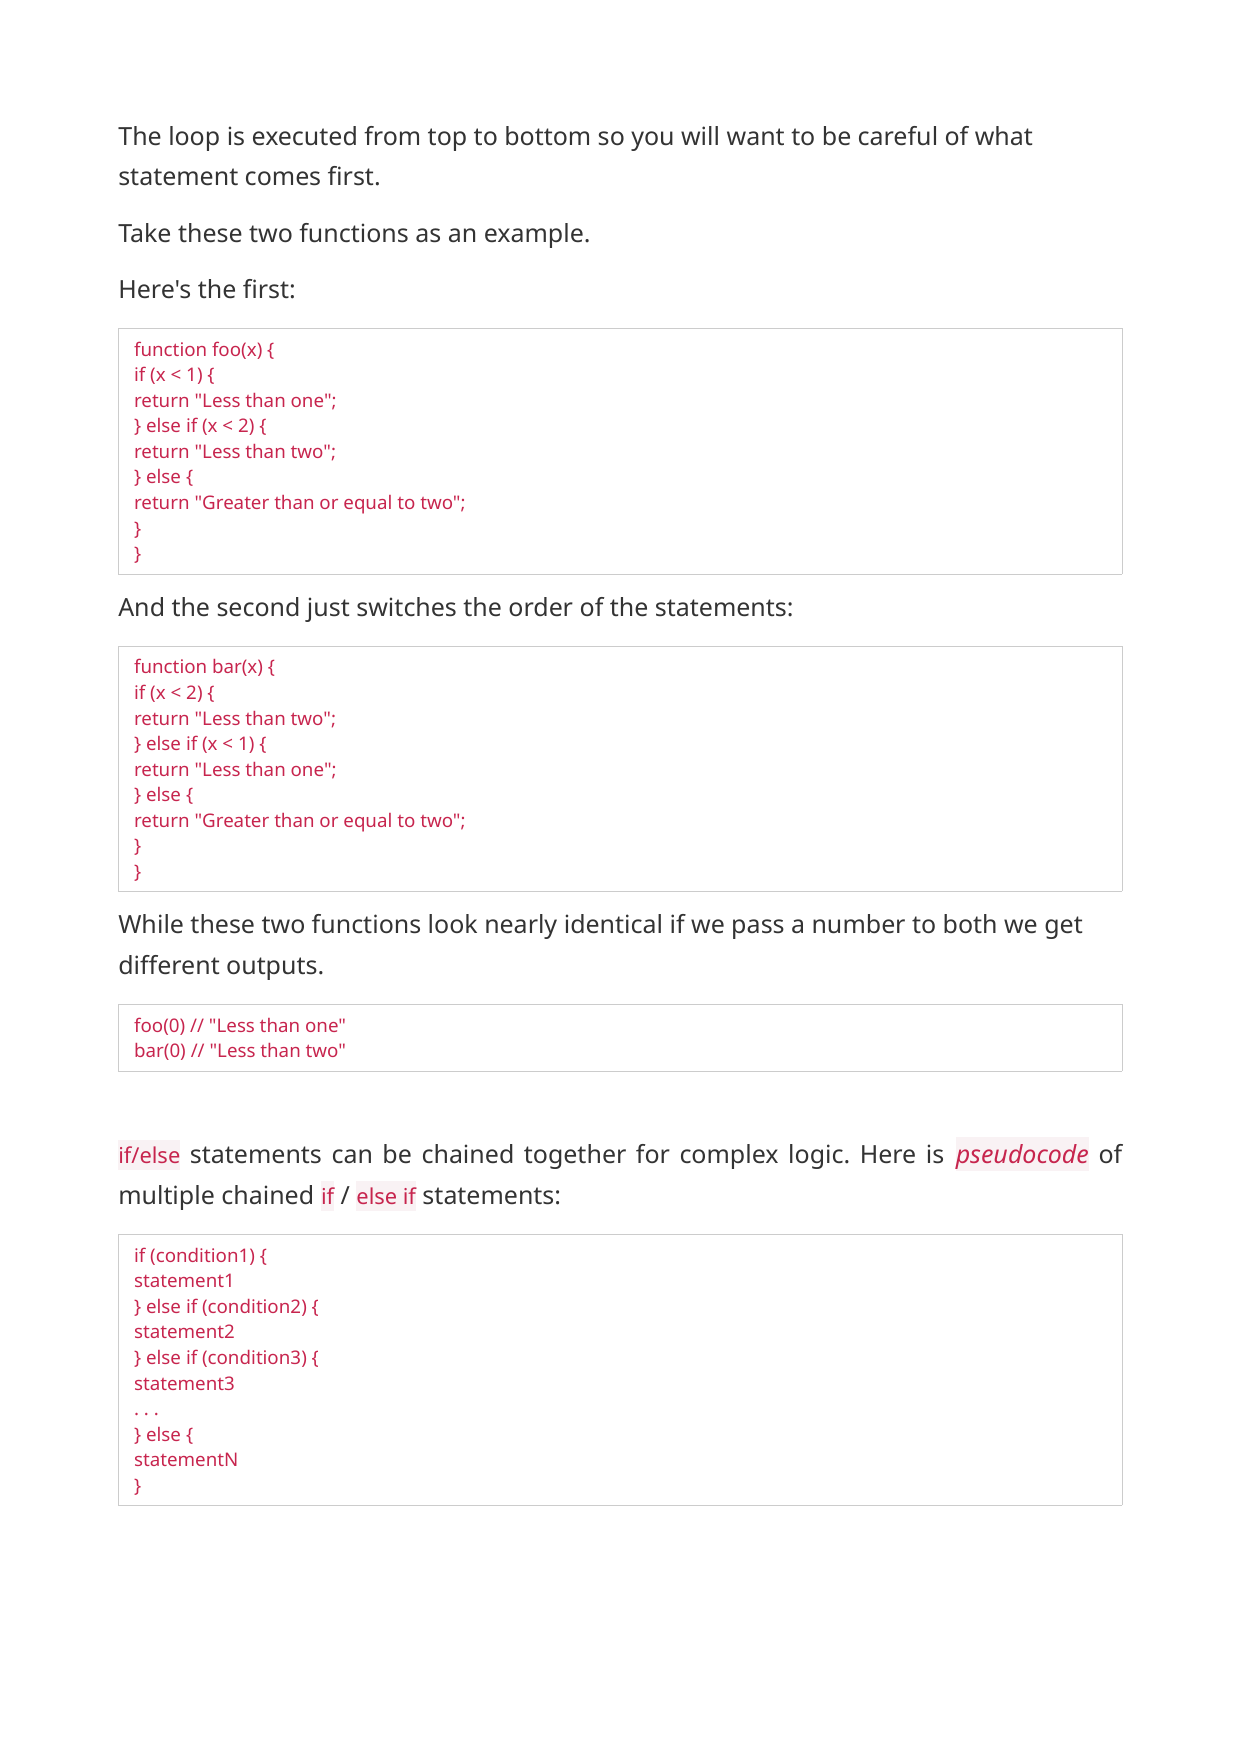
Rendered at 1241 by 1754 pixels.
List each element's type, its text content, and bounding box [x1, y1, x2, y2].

text Here's the first: [118, 272, 1122, 306]
text if (condition1) { statement1 } else if (condition2) { statement2 } else if (condition3) { statement3 . . . } else { statementN } [119, 1235, 1122, 1505]
text if/else statements can be chained together for complex logic. Here is pseudocode of multiple chained if / else if statements: [118, 1137, 1122, 1212]
text function bar(x) { if (x < 2) { return "Less than two"; } else if (x < 1) { return "Less than one"; } else { return "Greater than or equal to two"; } } [119, 647, 1122, 891]
text Take these two functions as an example. [118, 215, 1122, 249]
text The loop is executed from top to bottom so you will want to be careful of what statement comes first. [118, 118, 1122, 193]
text foo(0) // "Less than one" bar(0) // "Less than two" [119, 1005, 1122, 1071]
text While these two functions look nearly identical if we pass a number to both we get different outputs. [118, 907, 1122, 982]
text And the second just switches the order of the statements: [118, 589, 1122, 623]
text function foo(x) { if (x < 1) { return "Less than one"; } else if (x < 2) { return "Less than two"; } else { return "Greater than or equal to two"; } } [119, 329, 1122, 574]
